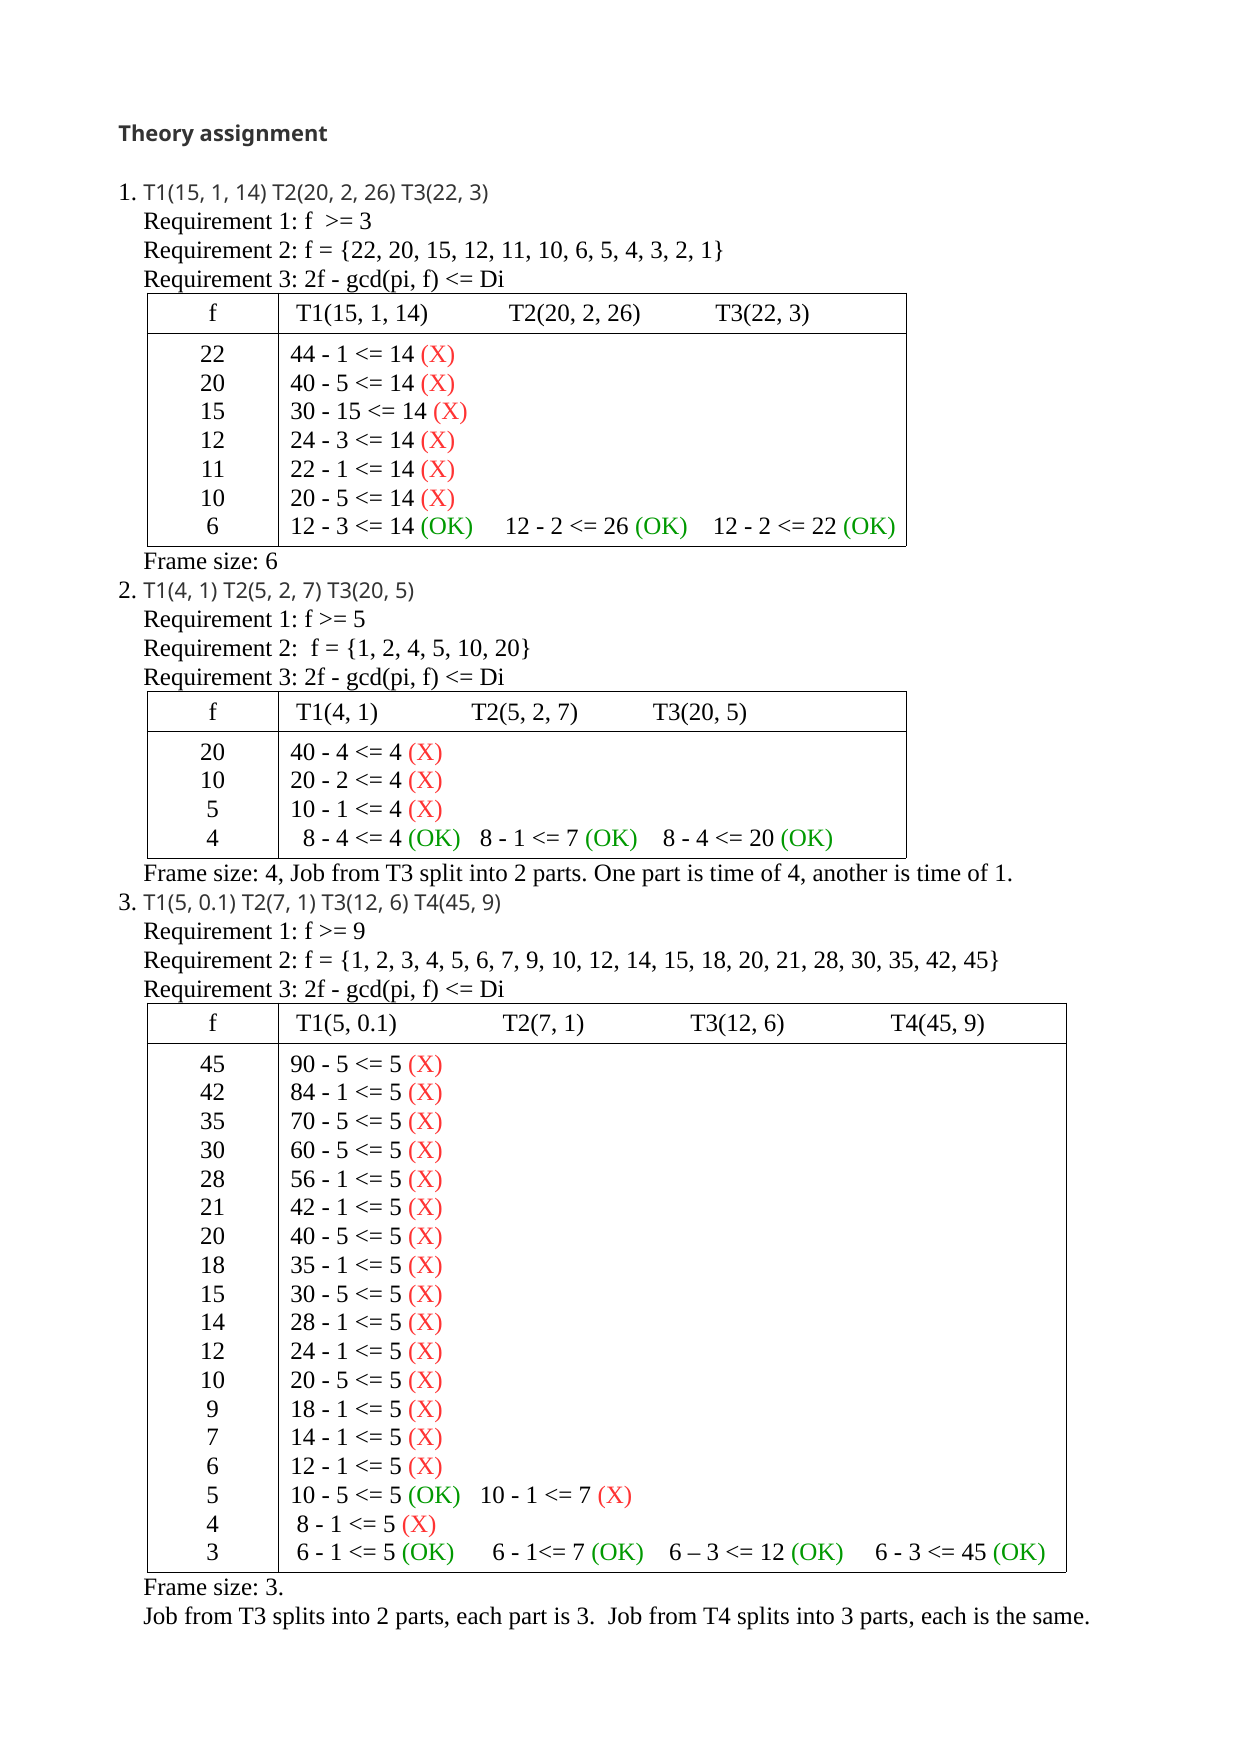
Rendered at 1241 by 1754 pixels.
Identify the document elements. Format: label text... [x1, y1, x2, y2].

table_cell 40 - 4 <= 4 (X) 20 - 2 <= 4 (X) 10 - 1 <= 4 (X) 8 - 4 <= 4 (OK) 8 - 1 <= 7 (OK) 8 - 4 <= 20 (OK) [279, 732, 906, 858]
text Requirement 2: f = {22, 20, 15, 12, 11, 10, 6, 5, 4, 3, 2, 1} [118, 235, 1122, 264]
text Job from T3 splits into 2 parts, each part is 3. Job from T4 splits into 3 parts, each is the same. [118, 1601, 1122, 1629]
text Frame size: 6 [118, 546, 1122, 575]
table_header f [148, 1004, 278, 1043]
table_header T1(4, 1) T2(5, 2, 7) T3(20, 5) [279, 692, 906, 731]
text Requirement 3: 2f - gcd(pi, f) <= Di [118, 974, 1122, 1002]
text 1. T1(15, 1, 14) T2(20, 2, 26) T3(22, 3) [118, 177, 1122, 206]
table_header T1(15, 1, 14) T2(20, 2, 26) T3(22, 3) [279, 294, 906, 333]
table_cell 44 - 1 <= 14 (X) 40 - 5 <= 14 (X) 30 - 15 <= 14 (X) 24 - 3 <= 14 (X) 22 - 1 <= 14 (X) 20 - 5 <= 14 (X) 12 - 3 <= 14 (OK) 12 - 2 <= 26 (OK) 12 - 2 <= 22 (OK) [279, 334, 906, 546]
text Requirement 3: 2f - gcd(pi, f) <= Di [118, 264, 1122, 293]
table_cell 20 10 5 4 [148, 732, 278, 858]
table_header f [148, 294, 278, 333]
text Frame size: 3. [118, 1572, 1122, 1601]
text Frame size: 4, Job from T3 split into 2 parts. One part is time of 4, another is time of 1. [118, 858, 1122, 886]
text Requirement 1: f >= 9 [118, 916, 1122, 945]
text 3. T1(5, 0.1) T2(7, 1) T3(12, 6) T4(45, 9) [118, 886, 1122, 916]
table_cell 22 20 15 12 11 10 6 [148, 334, 278, 546]
text 2. T1(4, 1) T2(5, 2, 7) T3(20, 5) [118, 575, 1122, 604]
table_cell 45 42 35 30 28 21 20 18 15 14 12 10 9 7 6 5 4 3 [148, 1044, 278, 1572]
table_header T1(5, 0.1) T2(7, 1) T3(12, 6) T4(45, 9) [279, 1004, 1066, 1043]
text Requirement 1: f >= 5 [118, 604, 1122, 633]
table_header f [148, 692, 278, 731]
text Requirement 2: f = {1, 2, 4, 5, 10, 20} [118, 633, 1122, 662]
text Requirement 2: f = {1, 2, 3, 4, 5, 6, 7, 9, 10, 12, 14, 15, 18, 20, 21, 28, 30, 35, 42, 45} [118, 945, 1122, 974]
text Requirement 1: f >= 3 [118, 206, 1122, 235]
text Requirement 3: 2f - gcd(pi, f) <= Di [118, 662, 1122, 691]
table_cell 90 - 5 <= 5 (X) 84 - 1 <= 5 (X) 70 - 5 <= 5 (X) 60 - 5 <= 5 (X) 56 - 1 <= 5 (X) 42 - 1 <= 5 (X) 40 - 5 <= 5 (X) 35 - 1 <= 5 (X) 30 - 5 <= 5 (X) 28 - 1 <= 5 (X) 24 - 1 <= 5 (X) 20 - 5 <= 5 (X) 18 - 1 <= 5 (X) 14 - 1 <= 5 (X) 12 - 1 <= 5 (X) 10 - 5 <= 5 (OK) 10 - 1 <= 7 (X) 8 - 1 <= 5 (X) 6 - 1 <= 5 (OK) 6 - 1<= 7 (OK) 6 – 3 <= 12 (OK) 6 - 3 <= 45 (OK) [279, 1044, 1066, 1572]
text Theory assignment [118, 118, 1122, 148]
